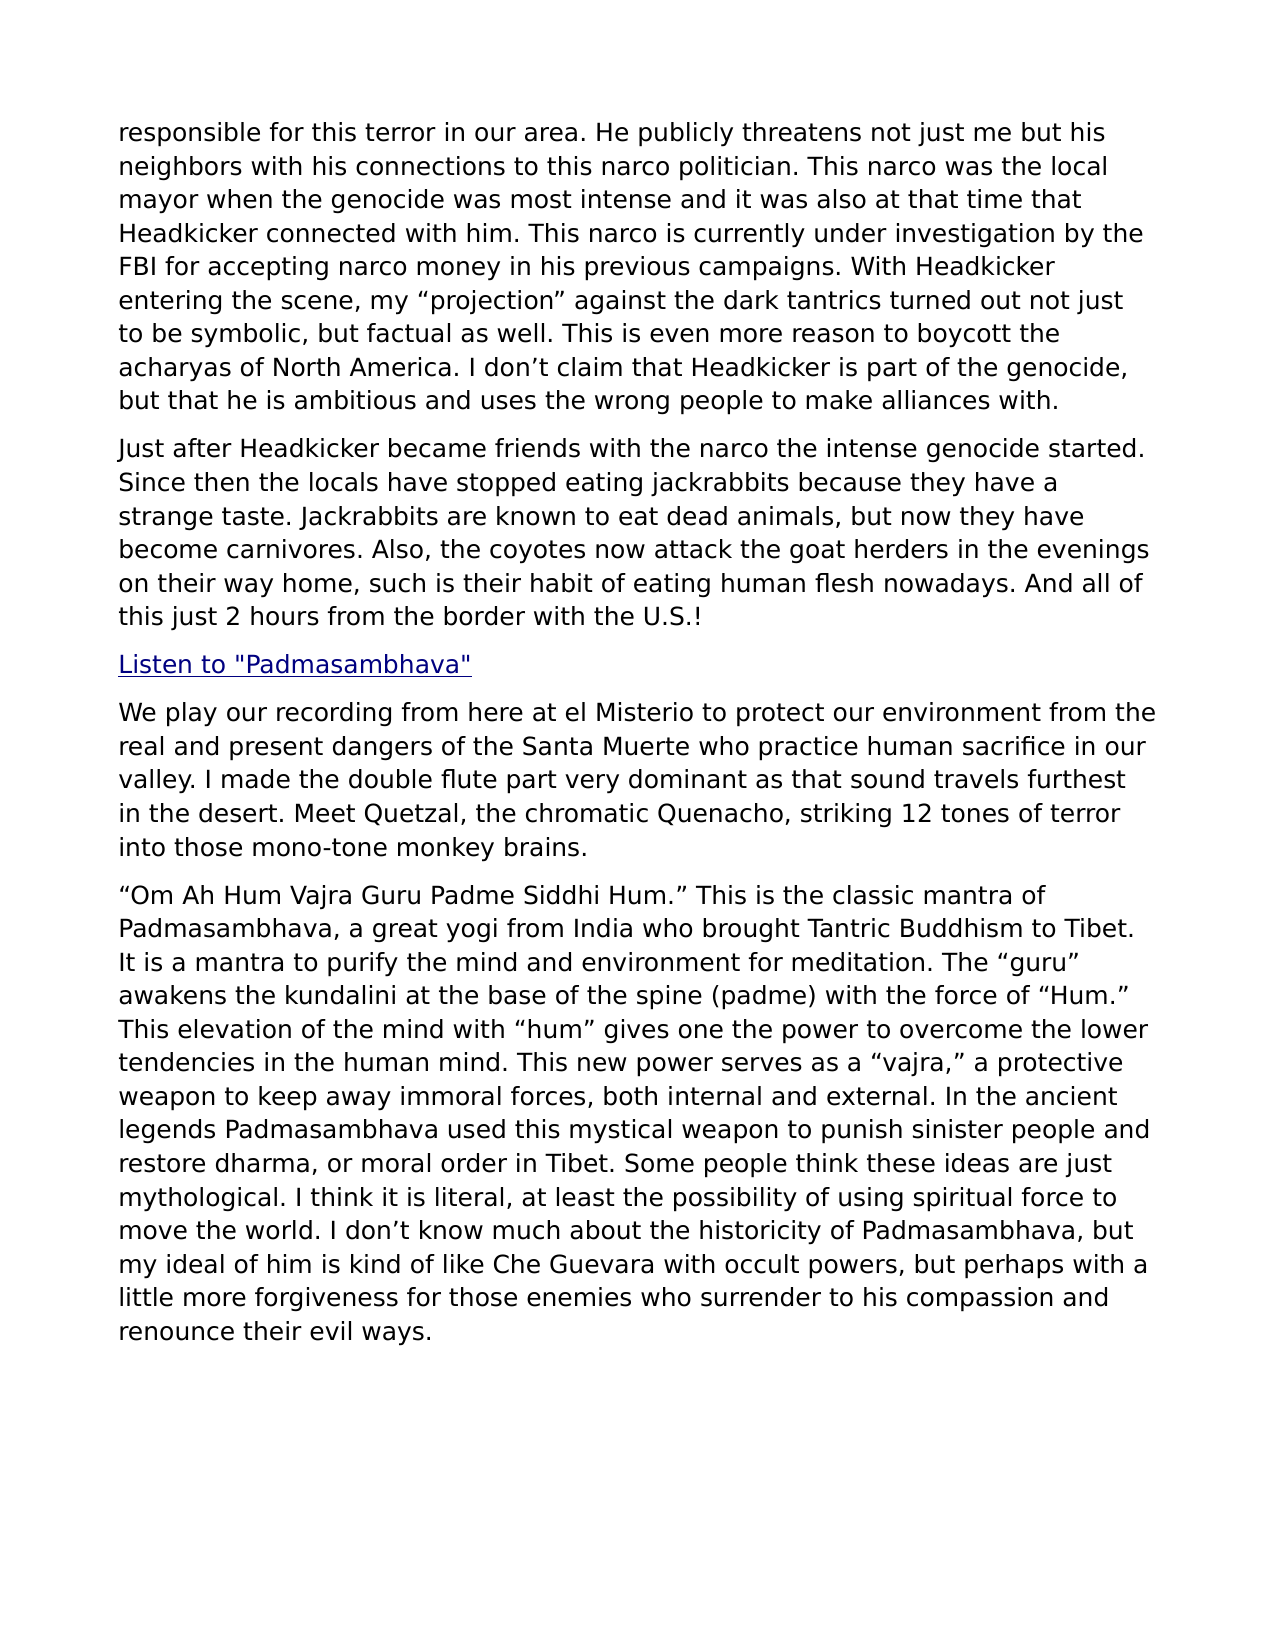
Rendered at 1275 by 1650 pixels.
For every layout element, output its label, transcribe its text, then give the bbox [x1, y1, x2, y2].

text Just after Headkicker became friends with the narco the intense genocide started. Since then the locals have stopped eating jackrabbits because they have a strange taste. Jackrabbits are known to eat dead animals, but now they have become carnivores. Also, the coyotes now attack the goat herders in the evenings on their way home, such is their habit of eating human flesh nowadays. And all of this just 2 hours from the border with the U.S.! [118, 434, 1157, 631]
text We play our recording from here at el Misterio to protect our environment from the real and present dangers of the Santa Muerte who practice human sacrifice in our valley. I made the double flute part very dominant as that sound travels furthest in the desert. Meet Quetzal, the chromatic Quenacho, striking 12 tones of terror into those mono-tone monkey brains. [118, 698, 1157, 862]
text responsible for this terror in our area. He publicly threatens not just me but his neighbors with his connections to this narco politician. This narco was the local mayor when the genocide was most intense and it was also at that time that Headkicker connected with him. This narco is currently under investigation by the FBI for accepting narco money in his previous campaigns. With Headkicker entering the scene, my “projection” against the dark tantrics turned out not just to be symbolic, but factual as well. This is even more reason to boycott the acharyas of North America. I don’t claim that Headkicker is part of the genocide, but that he is ambitious and uses the wrong people to make alliances with. [118, 118, 1157, 416]
text Listen to "Padmasambhava" [118, 650, 1157, 679]
text “Om Ah Hum Vajra Guru Padme Siddhi Hum.” This is the classic mantra of Padmasambhava, a great yogi from India who brought Tantric Buddhism to Tibet. It is a mantra to purify the mind and environment for meditation. The “guru” awakens the kundalini at the base of the spine (padme) with the force of “Hum.” This elevation of the mind with “hum” gives one the power to overcome the lower tendencies in the human mind. This new power serves as a “vajra,” a protective weapon to keep away immoral forces, both internal and external. In the ancient legends Padmasambhava used this mystical weapon to punish sinister people and restore dharma, or moral order in Tibet. Some people think these ideas are just mythological. I think it is literal, at least the possibility of using spiritual force to move the world. I don’t know much about the historicity of Padmasambhava, but my ideal of him is kind of like Che Guevara with occult powers, but perhaps with a little more forgiveness for those enemies who surrender to his compassion and renounce their evil ways. [118, 881, 1157, 1346]
